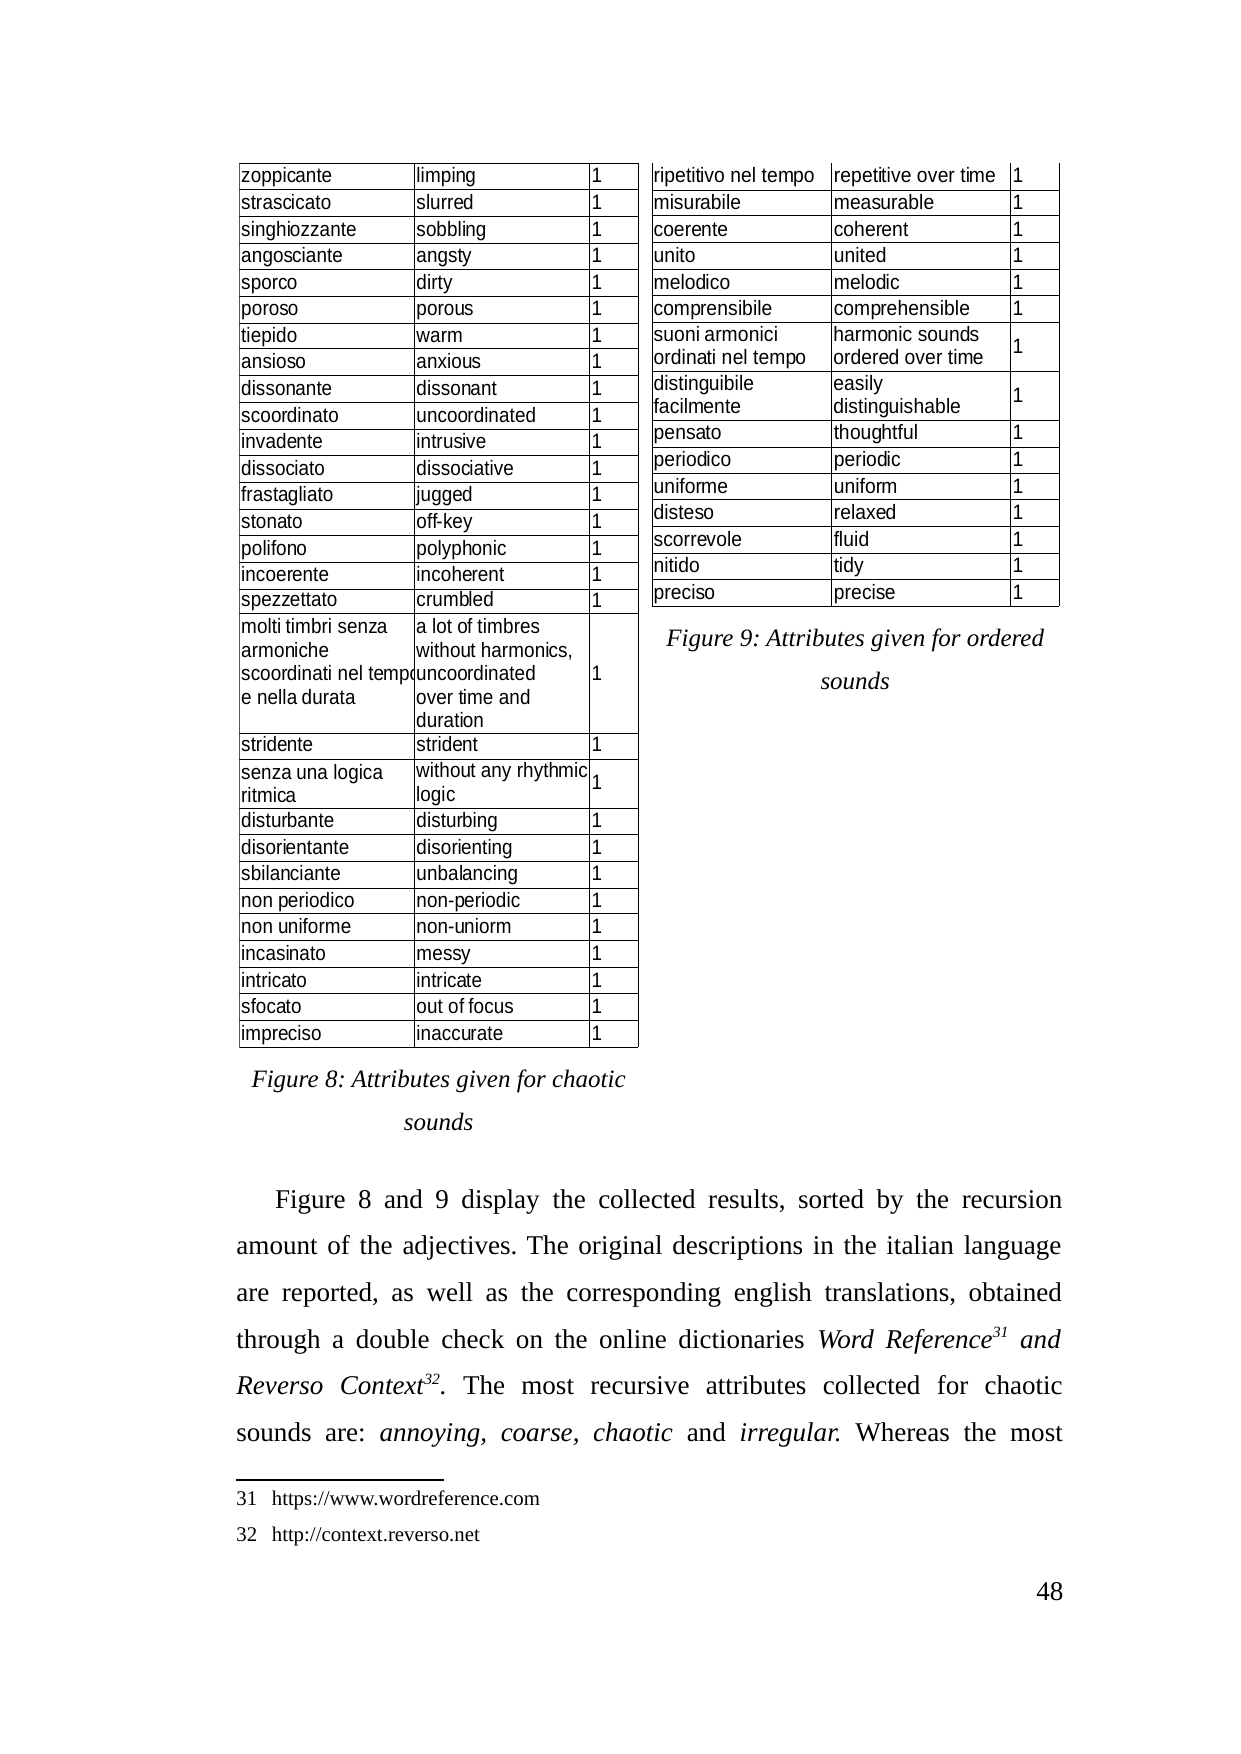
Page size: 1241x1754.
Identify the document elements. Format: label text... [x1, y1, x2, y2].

text https://www.wordreference.com [236, 1486, 1063, 1510]
text Figure 8 and 9 display the collected results, sorted by the recursion amount of the adjectives. The original descriptions in the italian language are reported, as well as the corresponding english translations, obtained through a double check on the online dictionaries Word Reference and Reverso Context. The most recursive attributes collected for chaotic sounds are: annoying, coarse, chaotic and irregular. Whereas the most [236, 1183, 1063, 1447]
text http://context.reverso.net [236, 1522, 1063, 1546]
text Figure 8: Attributes given for chaotic sounds [239, 163, 640, 1136]
text Figure 9: Attributes given for ordered sounds [652, 163, 1061, 694]
